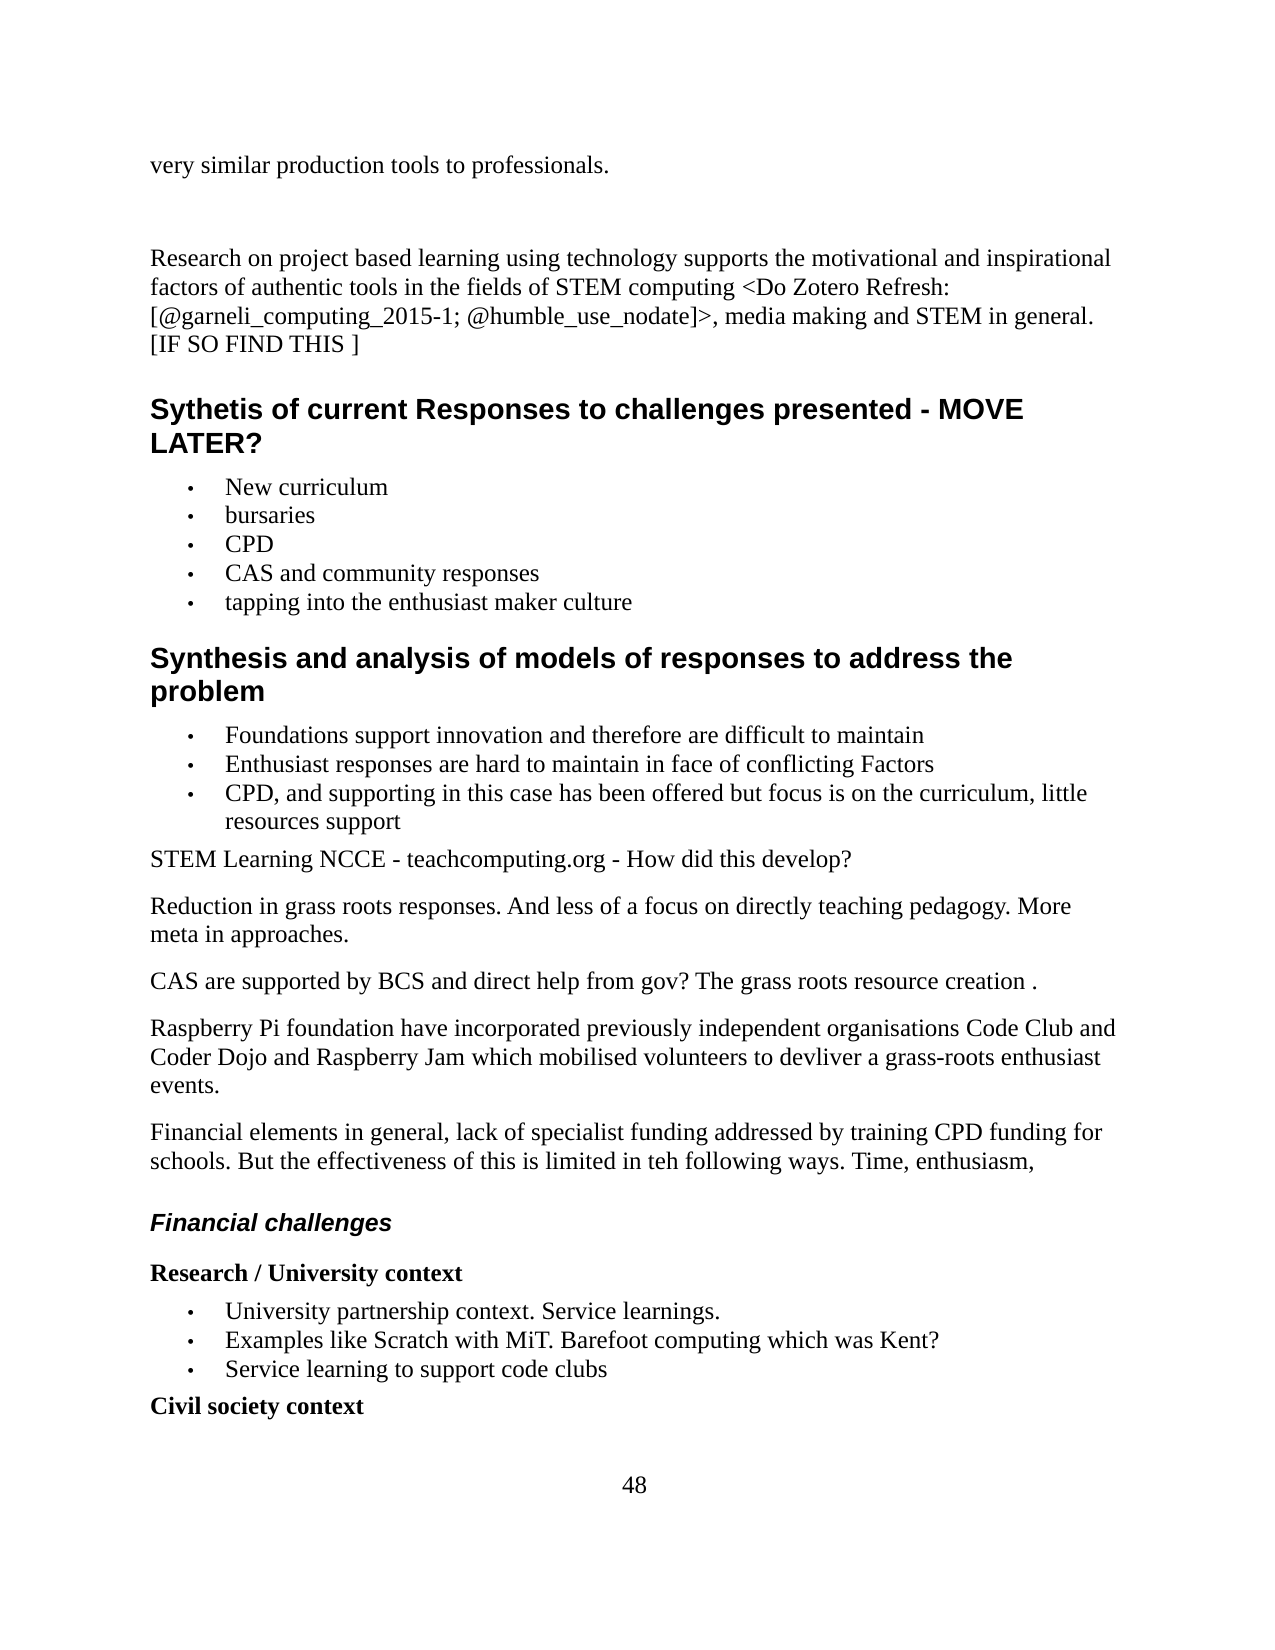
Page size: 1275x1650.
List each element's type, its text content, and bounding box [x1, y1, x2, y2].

list University partnership context. Service learnings. [187, 1296, 1125, 1325]
text Raspberry Pi foundation have incorporated previously independent organisations Code Club and Coder Dojo and Raspberry Jam which mobilised volunteers to devliver a grass-roots enthusiast events. [150, 1013, 1125, 1099]
list CAS and community responses [187, 558, 1125, 587]
list New curriculum [187, 472, 1125, 501]
text very similar production tools to professionals. [150, 150, 1125, 179]
list CPD [187, 529, 1125, 558]
text Financial elements in general, lack of specialist funding addressed by training CPD funding for schools. But the effectiveness of this is limited in teh following ways. Time, enthusiasm, [150, 1117, 1125, 1174]
list tapping into the enthusiast maker culture [187, 587, 1125, 616]
list Examples like Scratch with MiT. Barefoot computing which was Kent? [187, 1325, 1125, 1354]
text CAS are supported by BCS and direct help from gov? The grass roots resource creation . [150, 966, 1125, 995]
text Reduction in grass roots responses. And less of a focus on directly teaching pedagogy. More meta in approaches. [150, 891, 1125, 948]
list bursaries [187, 501, 1125, 529]
list Foundations support innovation and therefore are difficult to maintain [187, 720, 1125, 749]
subtitle Synthesis and analysis of models of responses to address the problem [150, 641, 1125, 708]
list Enthusiast responses are hard to maintain in face of conflicting Factors [187, 749, 1125, 778]
subtitle Financial challenges [150, 1208, 1125, 1237]
text Research on project based learning using technology supports the motivational and inspirational factors of authentic tools in the fields of STEM computing <Do Zotero Refresh: [@garneli_computing_2015-1; @humble_use_nodate]>, media making and STEM in general. [IF SO FIND THIS ] [150, 243, 1125, 358]
text STEM Learning NCCE - teachcomputing.org - How did this develop? [150, 844, 1125, 873]
text Civil society context [150, 1391, 1125, 1420]
list CPD, and supporting in this case has been offered but focus is on the curriculum, little resources support [187, 778, 1125, 835]
subtitle Sythetis of current Responses to challenges presented - MOVE LATER? [150, 392, 1125, 459]
text Research / University context [150, 1258, 1125, 1287]
list Service learning to support code clubs [187, 1354, 1125, 1382]
